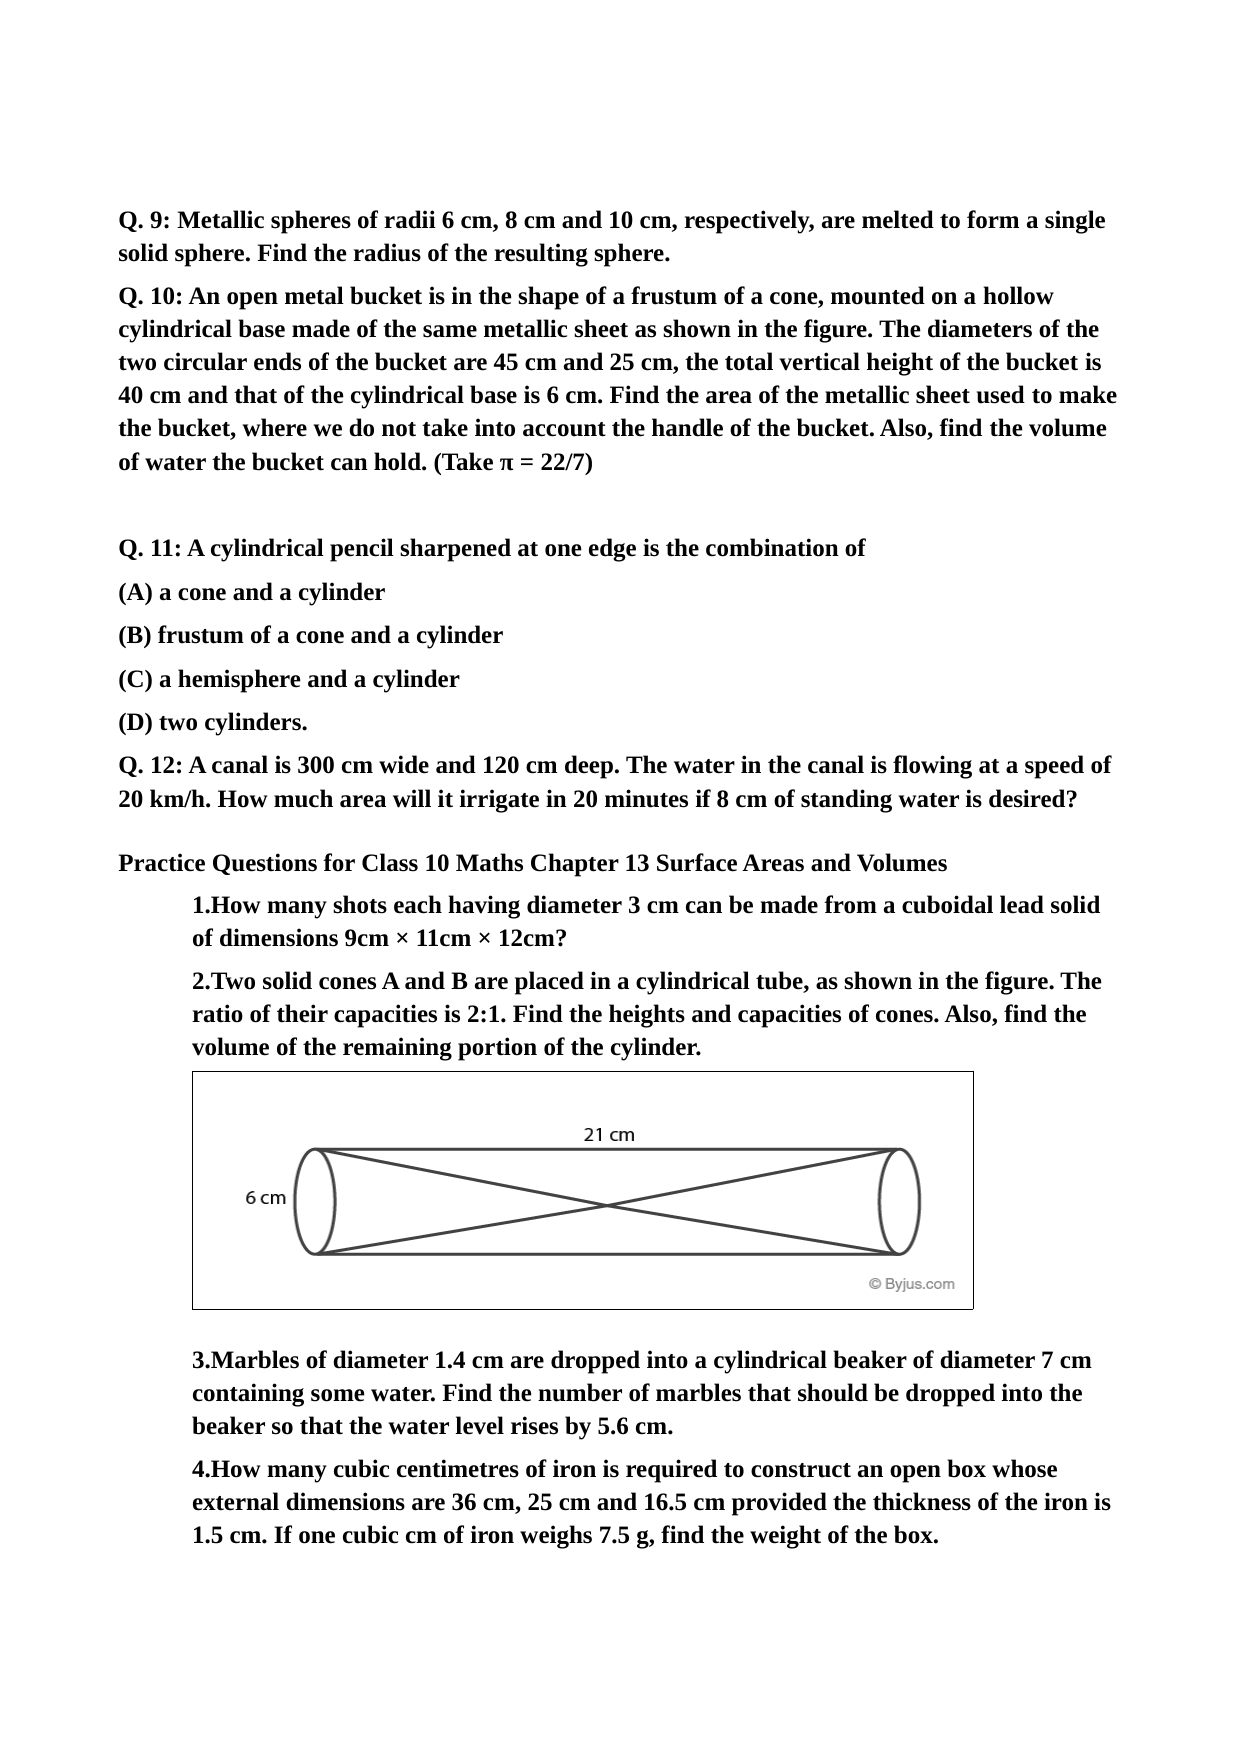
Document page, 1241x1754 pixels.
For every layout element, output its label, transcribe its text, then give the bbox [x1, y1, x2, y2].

list How many cubic centimetres of iron is required to construct an open box whose external dimensions are 36 cm, 25 cm and 16.5 cm provided the thickness of the iron is 1.5 cm. If one cubic cm of iron weighs 7.5 g, find the weight of the box. [118, 1454, 1122, 1549]
text Q. 9: Metallic spheres of radii 6 cm, 8 cm and 10 cm, respectively, are melted to form a single solid sphere. Find the radius of the resulting sphere. [118, 205, 1122, 267]
text (A) a cone and a cylinder [118, 577, 1122, 606]
subtitle Practice Questions for Class 10 Maths Chapter 13 Surface Areas and Volumes [118, 848, 1122, 877]
text Q. 10: An open metal bucket is in the shape of a frustum of a cone, mounted on a hollow cylindrical base made of the same metallic sheet as shown in the figure. The diameters of the two circular ends of the bucket are 45 cm and 25 cm, the total vertical height of the bucket is 40 cm and that of the cylindrical base is 6 cm. Find the area of the metallic sheet used to make the bucket, where we do not take into account the handle of the bucket. Also, find the volume of water the bucket can hold. (Take π = 22/7) [118, 281, 1122, 475]
text (C) a hemisphere and a cylinder [118, 664, 1122, 692]
text (D) two cylinders. [118, 707, 1122, 736]
text Q. 11: A cylindrical pencil sharpened at one edge is the combination of [118, 533, 1122, 562]
text Q. 12: A canal is 300 cm wide and 120 cm deep. The water in the canal is flowing at a speed of 20 km/h. How much area will it irrigate in 20 minutes if 8 cm of standing water is desired? [118, 751, 1122, 812]
list Two solid cones A and B are placed in a cylindrical tube, as shown in the figure. The ratio of their capacities is 2:1. Find the heights and capacities of cones. Also, find the volume of the remaining portion of the cylinder. [118, 966, 1122, 1330]
picture [197, 1076, 968, 1304]
list How many shots each having diameter 3 cm can be made from a cuboidal lead solid of dimensions 9cm × 11cm × 12cm? [118, 890, 1122, 952]
list Marbles of diameter 1.4 cm are dropped into a cylindrical beaker of diameter 7 cm containing some water. Find the number of marbles that should be dropped into the beaker so that the water level rises by 5.6 cm. [118, 1345, 1122, 1439]
text (B) frustum of a cone and a cylinder [118, 620, 1122, 649]
